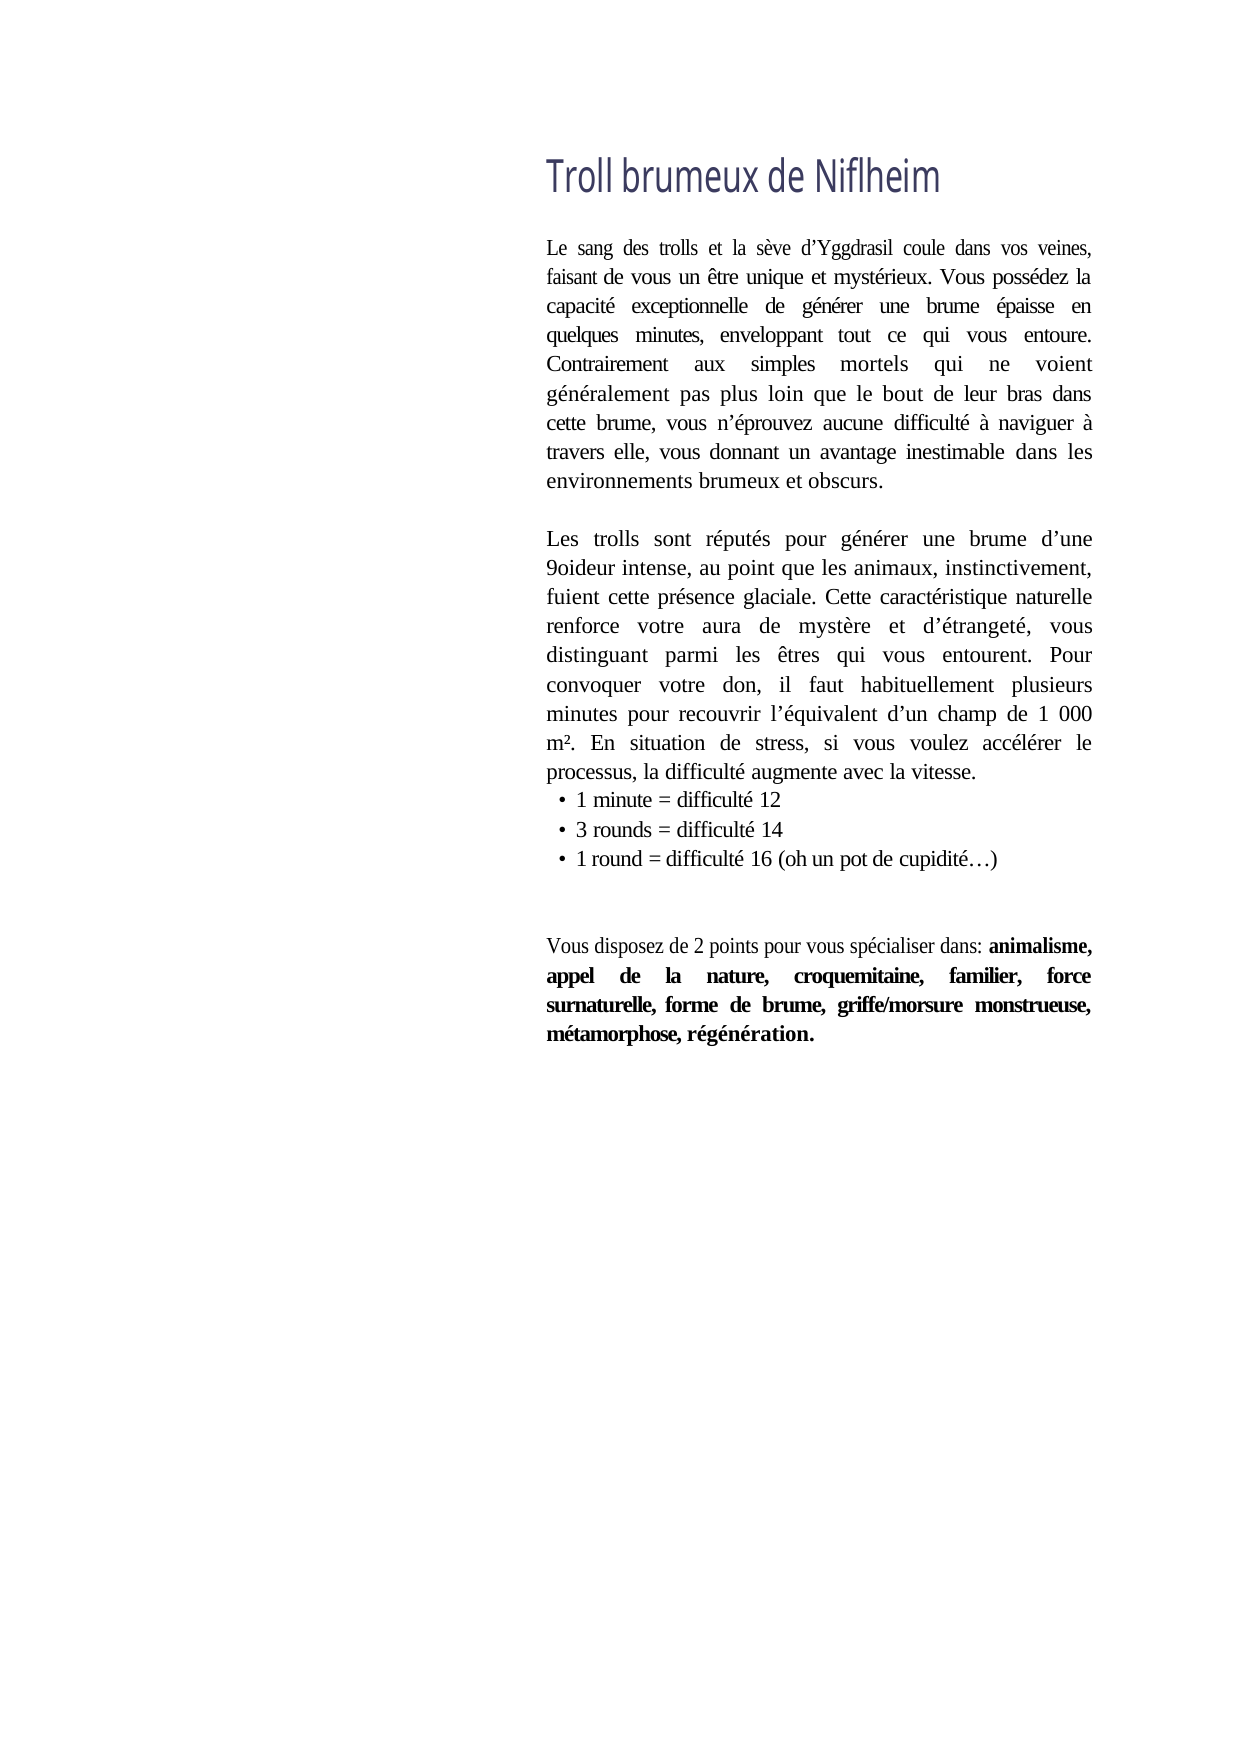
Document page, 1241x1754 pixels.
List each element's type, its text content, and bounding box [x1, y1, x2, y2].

list 3 rounds = difficulté 14 [558, 816, 1240, 842]
list 1 minute = difficulté 12 [558, 787, 1240, 813]
text Vous disposez de 2 points pour vous spécialiser dans: animalisme, appel de la nature, croquemitaine, familier, force surnaturelle, forme de brume, griffe/morsure monstrueuse, métamorphose, régénération. [546, 932, 1092, 1046]
text Les trolls sont réputés pour générer une brume d’une 9oideur intense, au point que les animaux, instinctivement, fuient cette présence glaciale. Cette caractéristique naturelle renforce votre aura de mystère et d’étrangeté, vous distinguant parmi les êtres qui vous entourent. Pour convoquer votre don, il faut habituellement plusieurs minutes pour recouvrir l’équivalent d’un champ de 1 000 m². En situation de stress, si vous voulez accélérer le processus, la difficulté augmente avec la vitesse. [546, 525, 1093, 784]
list 1 round = difficulté 16 (oh un pot de cupidité…) [558, 845, 1240, 871]
text Le sang des trolls et la sève d’Yggdrasil coule dans vos veines, faisant de vous un être unique et mystérieux. Vous possédez la capacité exceptionnelle de générer une brume épaisse en quelques minutes, enveloppant tout ce qui vous entoure. Contrairement aux simples mortels qui ne voient généralement pas plus loin que le bout de leur bras dans cette brume, vous n’éprouvez aucune difficulté à naviguer à travers elle, vous donnant un avantage inestimable dans les environnements brumeux et obscurs. [546, 234, 1093, 493]
subtitle Troll brumeux de Niflheim [546, 144, 1240, 206]
